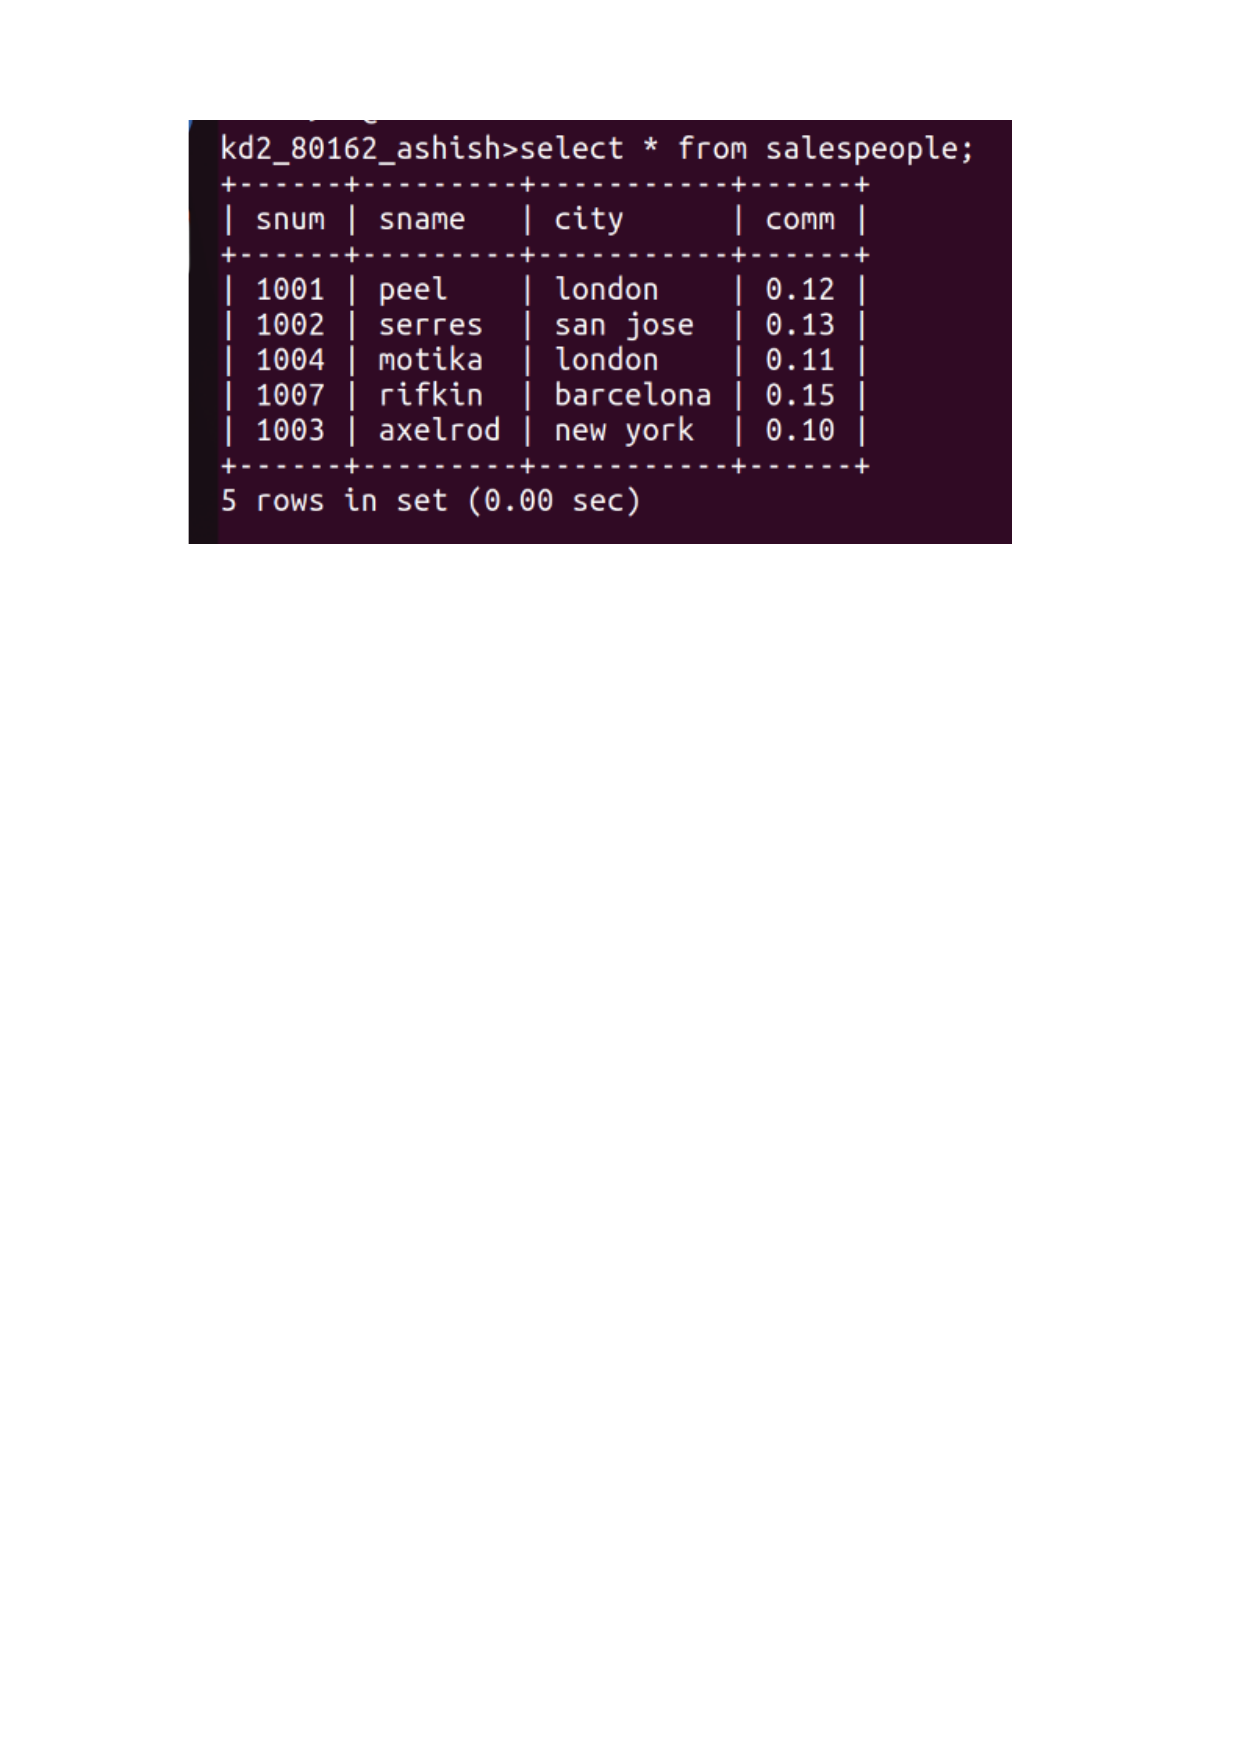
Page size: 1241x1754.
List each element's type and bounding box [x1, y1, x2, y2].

picture [188, 120, 1012, 544]
